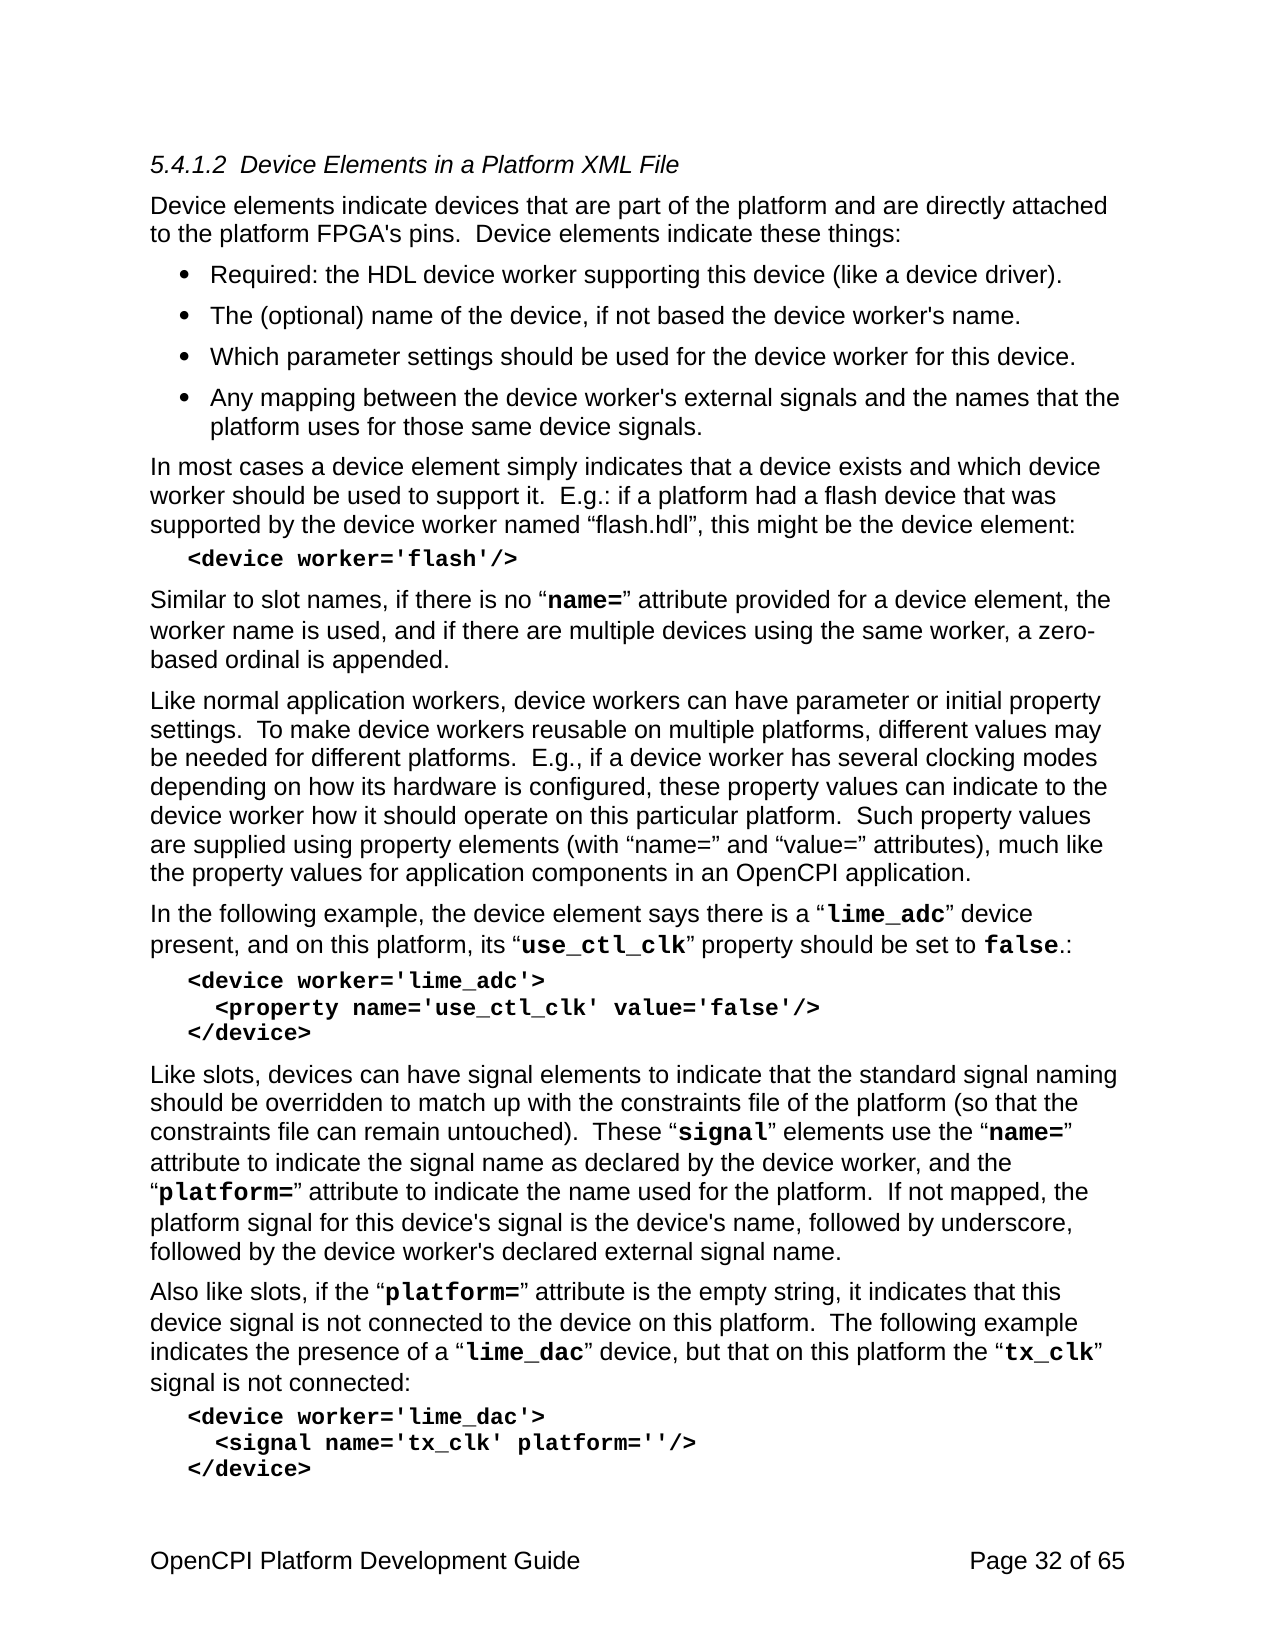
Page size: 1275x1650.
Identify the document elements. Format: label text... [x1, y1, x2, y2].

text Similar to slot names, if there is no “name=” attribute provided for a device element, the worker name is used, and if there are multiple devices using the same worker, a zero-based ordinal is appended. [150, 585, 1125, 674]
list The (optional) name of the device, if not based the device worker's name. [180, 301, 1125, 330]
text Like slots, devices can have signal elements to indicate that the standard signal naming should be overridden to match up with the constraints file of the platform (so that the constraints file can remain untouched). These “signal” elements use the “name=” attribute to indicate the signal name as declared by the device worker, and the “platform=” attribute to indicate the name used for the platform. If not mapped, the platform signal for this device's signal is the device's name, followed by underscore, followed by the device worker's declared external signal name. [150, 1060, 1125, 1265]
subtitle Device Elements in a Platform XML File [150, 150, 1125, 179]
text In the following example, the device element says there is a “lime_adc” device present, and on this platform, its “use_ctl_clk” property should be set to false.: [150, 899, 1125, 961]
text <device worker='flash'/> [187, 547, 1125, 573]
text Device elements indicate devices that are part of the platform and are directly attached to the platform FPGA's pins. Device elements indicate these things: [150, 191, 1125, 248]
text Also like slots, if the “platform=” attribute is the empty string, it indicates that this device signal is not connected to the device on this platform. The following example indicates the presence of a “lime_dac” device, but that on this platform the “tx_clk” signal is not connected: [150, 1277, 1125, 1397]
text <device worker='lime_adc'> <property name='use_ctl_clk' value='false'/> </device> [187, 970, 1125, 1048]
text <device worker='lime_dac'> <signal name='tx_clk' platform=''/> </device> [187, 1406, 1125, 1483]
list Any mapping between the device worker's external signals and the names that the platform uses for those same device signals. [180, 383, 1125, 440]
list Which parameter settings should be used for the device worker for this device. [180, 342, 1125, 371]
list Required: the HDL device worker supporting this device (like a device driver). [180, 260, 1125, 289]
text Like normal application workers, device workers can have parameter or initial property settings. To make device workers reusable on multiple platforms, different values may be needed for different platforms. E.g., if a device worker has several clocking modes depending on how its hardware is configured, these property values can indicate to the device worker how it should operate on this particular platform. Such property values are supplied using property elements (with “name=” and “value=” attributes), much like the property values for application components in an OpenCPI application. [150, 686, 1125, 887]
text In most cases a device element simply indicates that a device exists and which device worker should be used to support it. E.g.: if a platform had a flash device that was supported by the device worker named “flash.hdl”, this might be the device element: [150, 452, 1125, 538]
